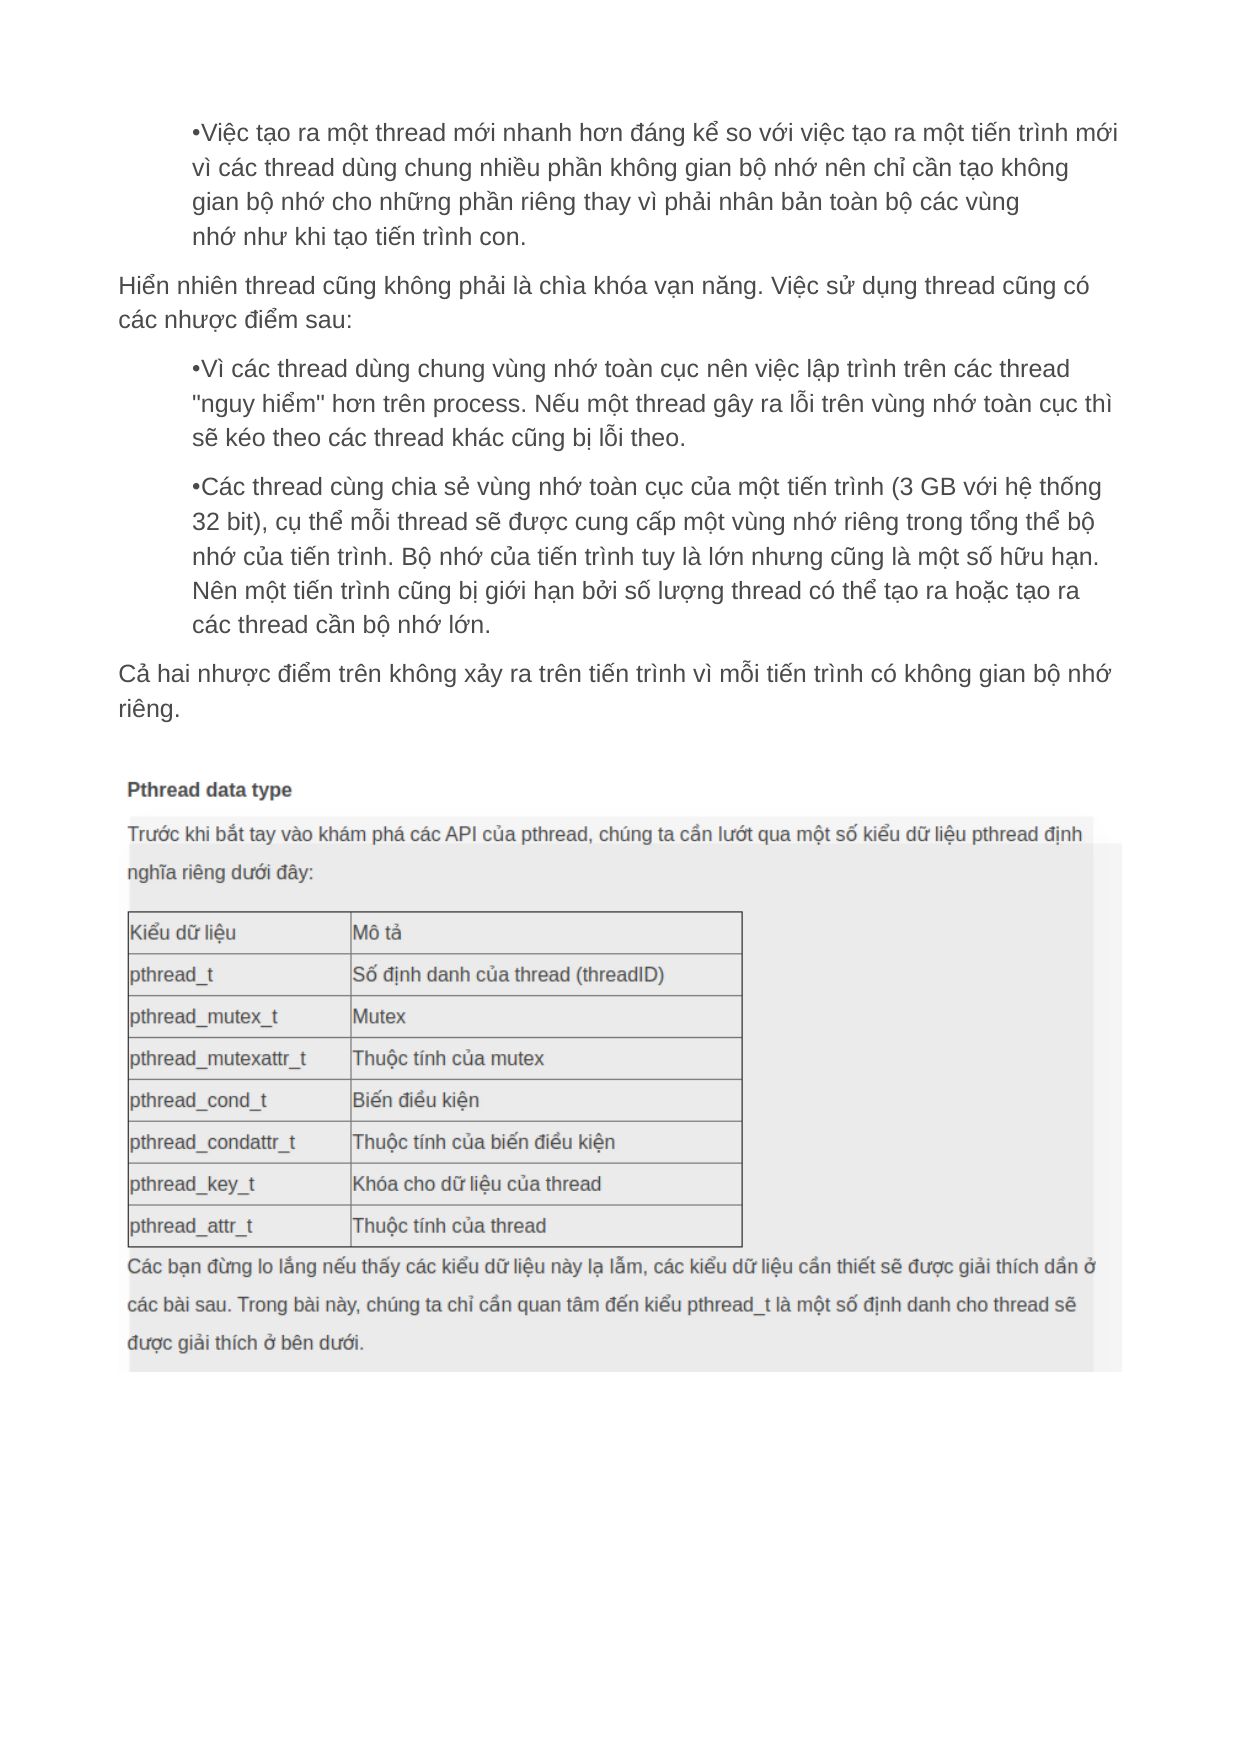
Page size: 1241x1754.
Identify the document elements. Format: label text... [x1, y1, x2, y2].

picture [118, 771, 1123, 1372]
list Việc tạo ra một thread mới nhanh hơn đáng kể so với việc tạo ra một tiến trình mới vì các thread dùng chung nhiều phần không gian bộ nhớ nên chỉ cần tạo không gian bộ nhớ cho những phần riêng thay vì phải nhân bản toàn bộ các vùng nhớ như khi tạo tiến trình con. [118, 118, 1122, 250]
list Các thread cùng chia sẻ vùng nhớ toàn cục của một tiến trình (3 GB với hệ thống 32 bit), cụ thể mỗi thread sẽ được cung cấp một vùng nhớ riêng trong tổng thể bộ nhớ của tiến trình. Bộ nhớ của tiến trình tuy là lớn nhưng cũng là một số hữu hạn. Nên một tiến trình cũng bị giới hạn bởi số lượng thread có thể tạo ra hoặc tạo ra các thread cần bộ nhớ lớn. [118, 472, 1122, 639]
text Cả hai nhược điểm trên không xảy ra trên tiến trình vì mỗi tiến trình có không gian bộ nhớ riêng. [118, 659, 1122, 723]
text Hiển nhiên thread cũng không phải là chìa khóa vạn năng. Việc sử dụng thread cũng có các nhược điểm sau: [118, 271, 1122, 334]
list Vì các thread dùng chung vùng nhớ toàn cục nên việc lập trình trên các thread "nguy hiểm" hơn trên process. Nếu một thread gây ra lỗi trên vùng nhớ toàn cục thì sẽ kéo theo các thread khác cũng bị lỗi theo. [118, 354, 1122, 452]
